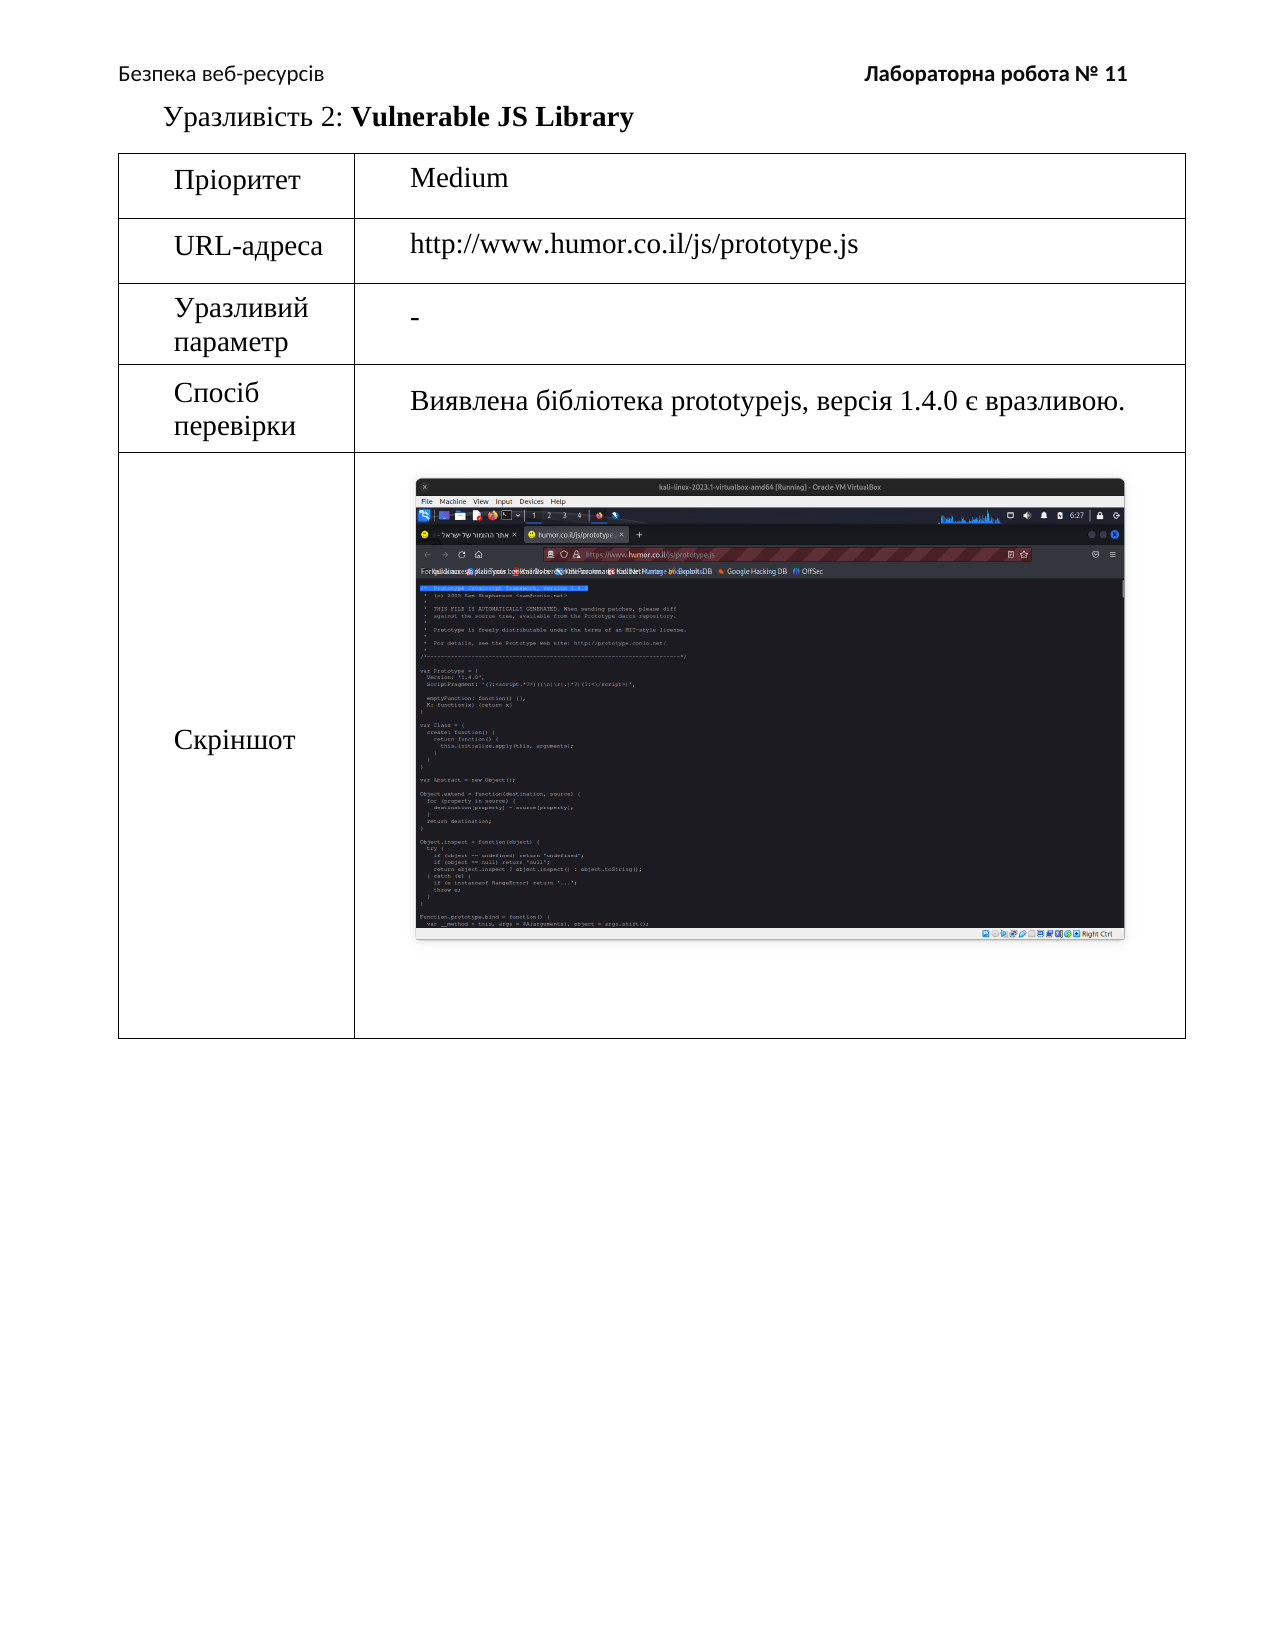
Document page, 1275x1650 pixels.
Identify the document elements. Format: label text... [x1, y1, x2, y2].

table_cell - [355, 284, 1185, 364]
picture [387, 452, 1153, 971]
table_cell URL-адреса [119, 219, 354, 283]
text Уразливість 2: Vulnerable JS Library [162, 99, 1186, 133]
table_header Пріоритет [119, 154, 354, 218]
table_cell http://www.humor.co.il/js/prototype.js [355, 219, 1185, 283]
table_cell [355, 453, 1185, 1038]
table_header Medium [355, 154, 1185, 218]
table_cell Уразливий параметр [119, 284, 354, 364]
table_cell Спосіб перевірки [119, 365, 354, 452]
table_cell Виявлена ​​бібліотека prototypejs, версія 1.4.0 є вразливою. [355, 365, 1185, 452]
table_cell Скріншот [119, 453, 354, 1038]
